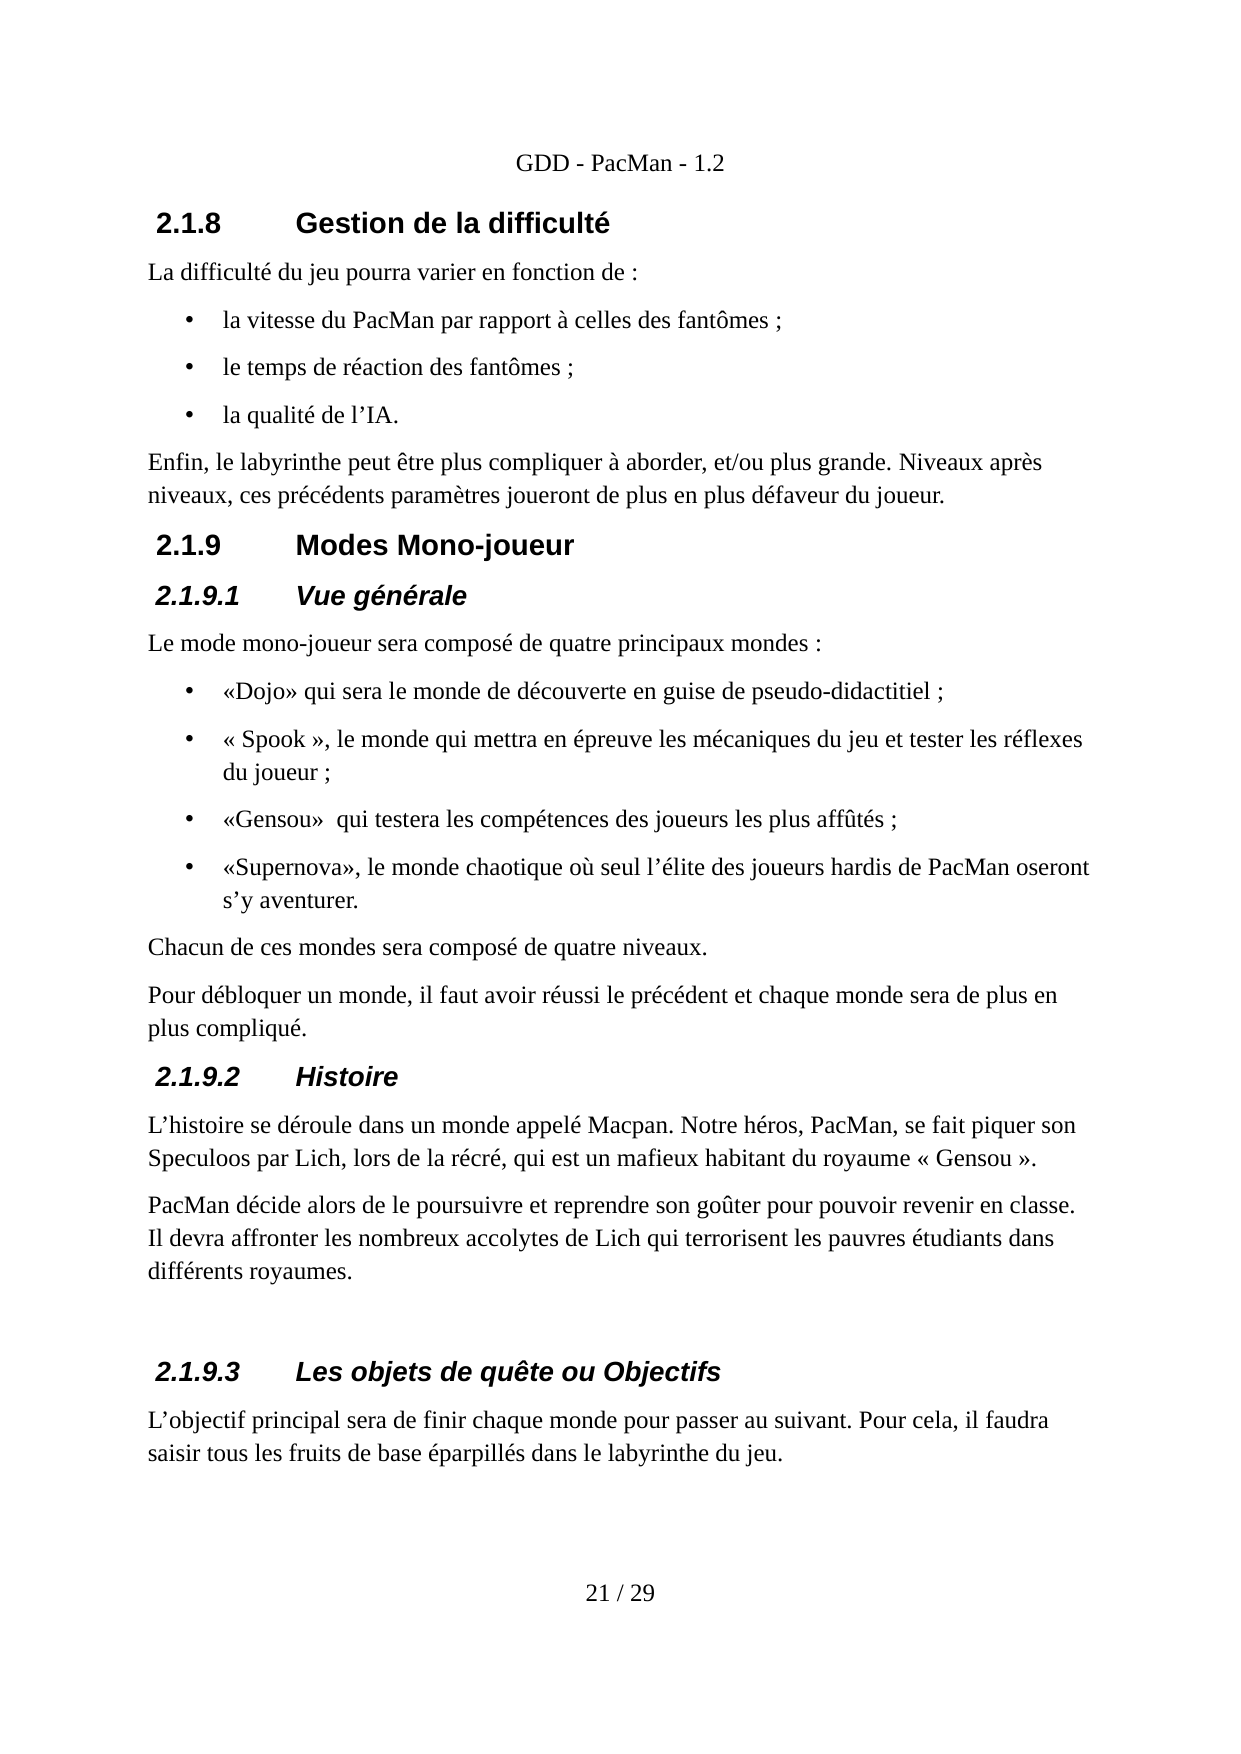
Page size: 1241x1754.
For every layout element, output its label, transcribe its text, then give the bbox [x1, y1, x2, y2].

list «Dojo» qui sera le monde de découverte en guise de pseudo-didactitiel ; [185, 676, 1093, 705]
list « Spook », le monde qui mettra en épreuve les mécaniques du jeu et tester les réflexes du joueur ; [185, 724, 1093, 785]
text Le mode mono-joueur sera composé de quatre principaux mondes : [148, 628, 1093, 657]
text La difficulté du jeu pourra varier en fonction de : [148, 257, 1093, 286]
list la vitesse du PacMan par rapport à celles des fantômes ; [185, 305, 1093, 333]
text PacMan décide alors de le poursuivre et reprendre son goûter pour pouvoir revenir en classe. Il devra affronter les nombreux accolytes de Lich qui terrorisent les pauvres étudiants dans différents royaumes. [148, 1190, 1093, 1285]
subtitle Modes Mono-joueur [148, 528, 1093, 562]
list la qualité de l’IA. [185, 400, 1093, 429]
text Enfin, le labyrinthe peut être plus compliquer à aborder, et/ou plus grande. Niveaux après niveaux, ces précédents paramètres joueront de plus en plus défaveur du joueur. [148, 447, 1093, 509]
subtitle Histoire [148, 1061, 1093, 1093]
text Chacun de ces mondes sera composé de quatre niveaux. [148, 932, 1093, 961]
subtitle Les objets de quête ou Objectifs [148, 1356, 1093, 1388]
text L’objectif principal sera de finir chaque monde pour passer au suivant. Pour cela, il faudra saisir tous les fruits de base éparpillés dans le labyrinthe du jeu. [148, 1405, 1093, 1467]
text Pour débloquer un monde, il faut avoir réussi le précédent et chaque monde sera de plus en plus compliqué. [148, 980, 1093, 1042]
subtitle Vue générale [148, 579, 1093, 611]
subtitle Gestion de la difficulté [148, 206, 1093, 239]
list «Gensou» qui testera les compétences des joueurs les plus affûtés ; [185, 804, 1093, 833]
list le temps de réaction des fantômes ; [185, 352, 1093, 381]
text L’histoire se déroule dans un monde appelé Macpan. Notre héros, PacMan, se fait piquer son Speculoos par Lich, lors de la récré, qui est un mafieux habitant du royaume « Gensou ». [148, 1110, 1093, 1172]
list «Supernova», le monde chaotique où seul l’élite des joueurs hardis de PacMan oseront s’y aventurer. [185, 852, 1093, 914]
